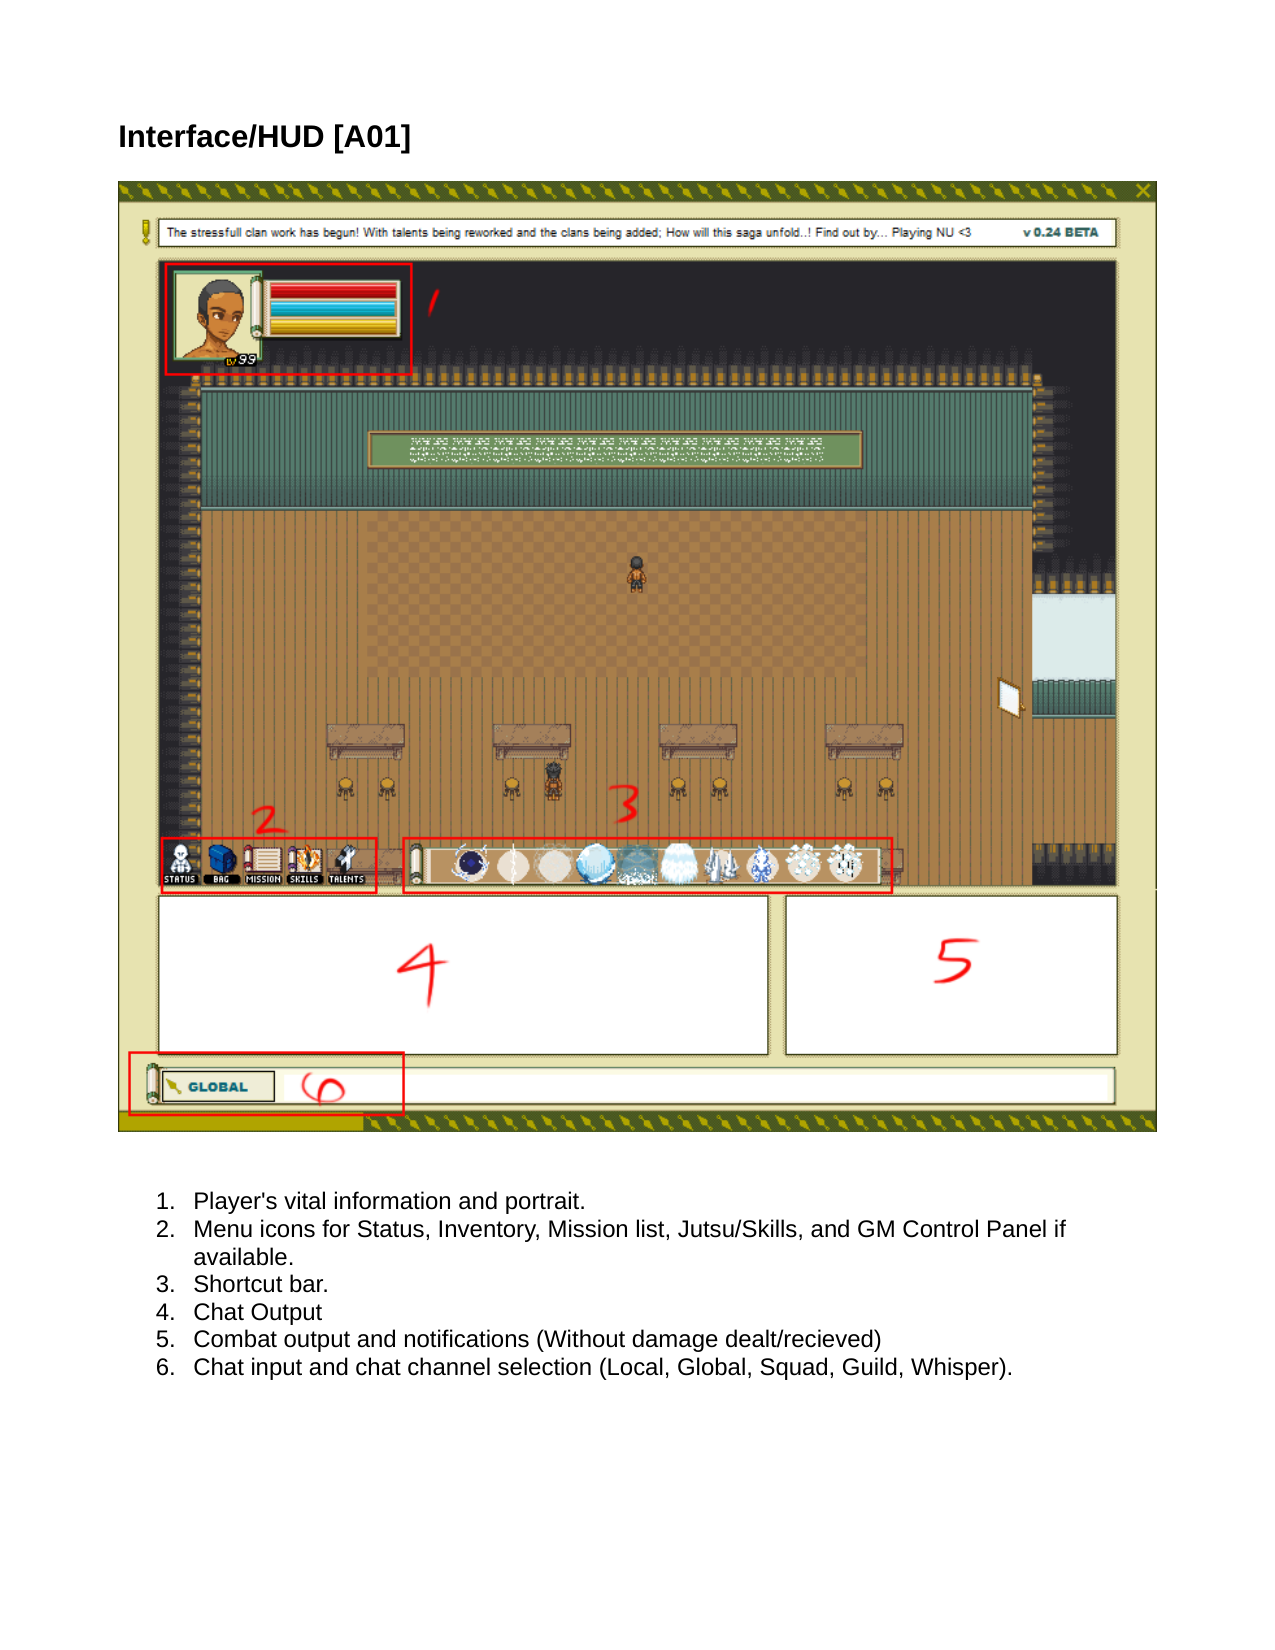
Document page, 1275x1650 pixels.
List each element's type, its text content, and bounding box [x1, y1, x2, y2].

text Interface/HUD [A01] [118, 118, 1157, 154]
list Shortcut bar. [156, 1270, 1157, 1298]
picture [118, 181, 1157, 1132]
list Menu icons for Status, Inventory, Mission list, Jutsu/Skills, and GM Control Panel if available. [156, 1215, 1157, 1270]
list Chat input and chat channel selection (Local, Global, Squad, Guild, Whisper). [156, 1353, 1157, 1381]
list Combat output and notifications (Without damage dealt/recieved) [156, 1325, 1157, 1353]
list Player's vital information and portrait. [156, 1187, 1157, 1215]
list Chat Output [156, 1298, 1157, 1325]
